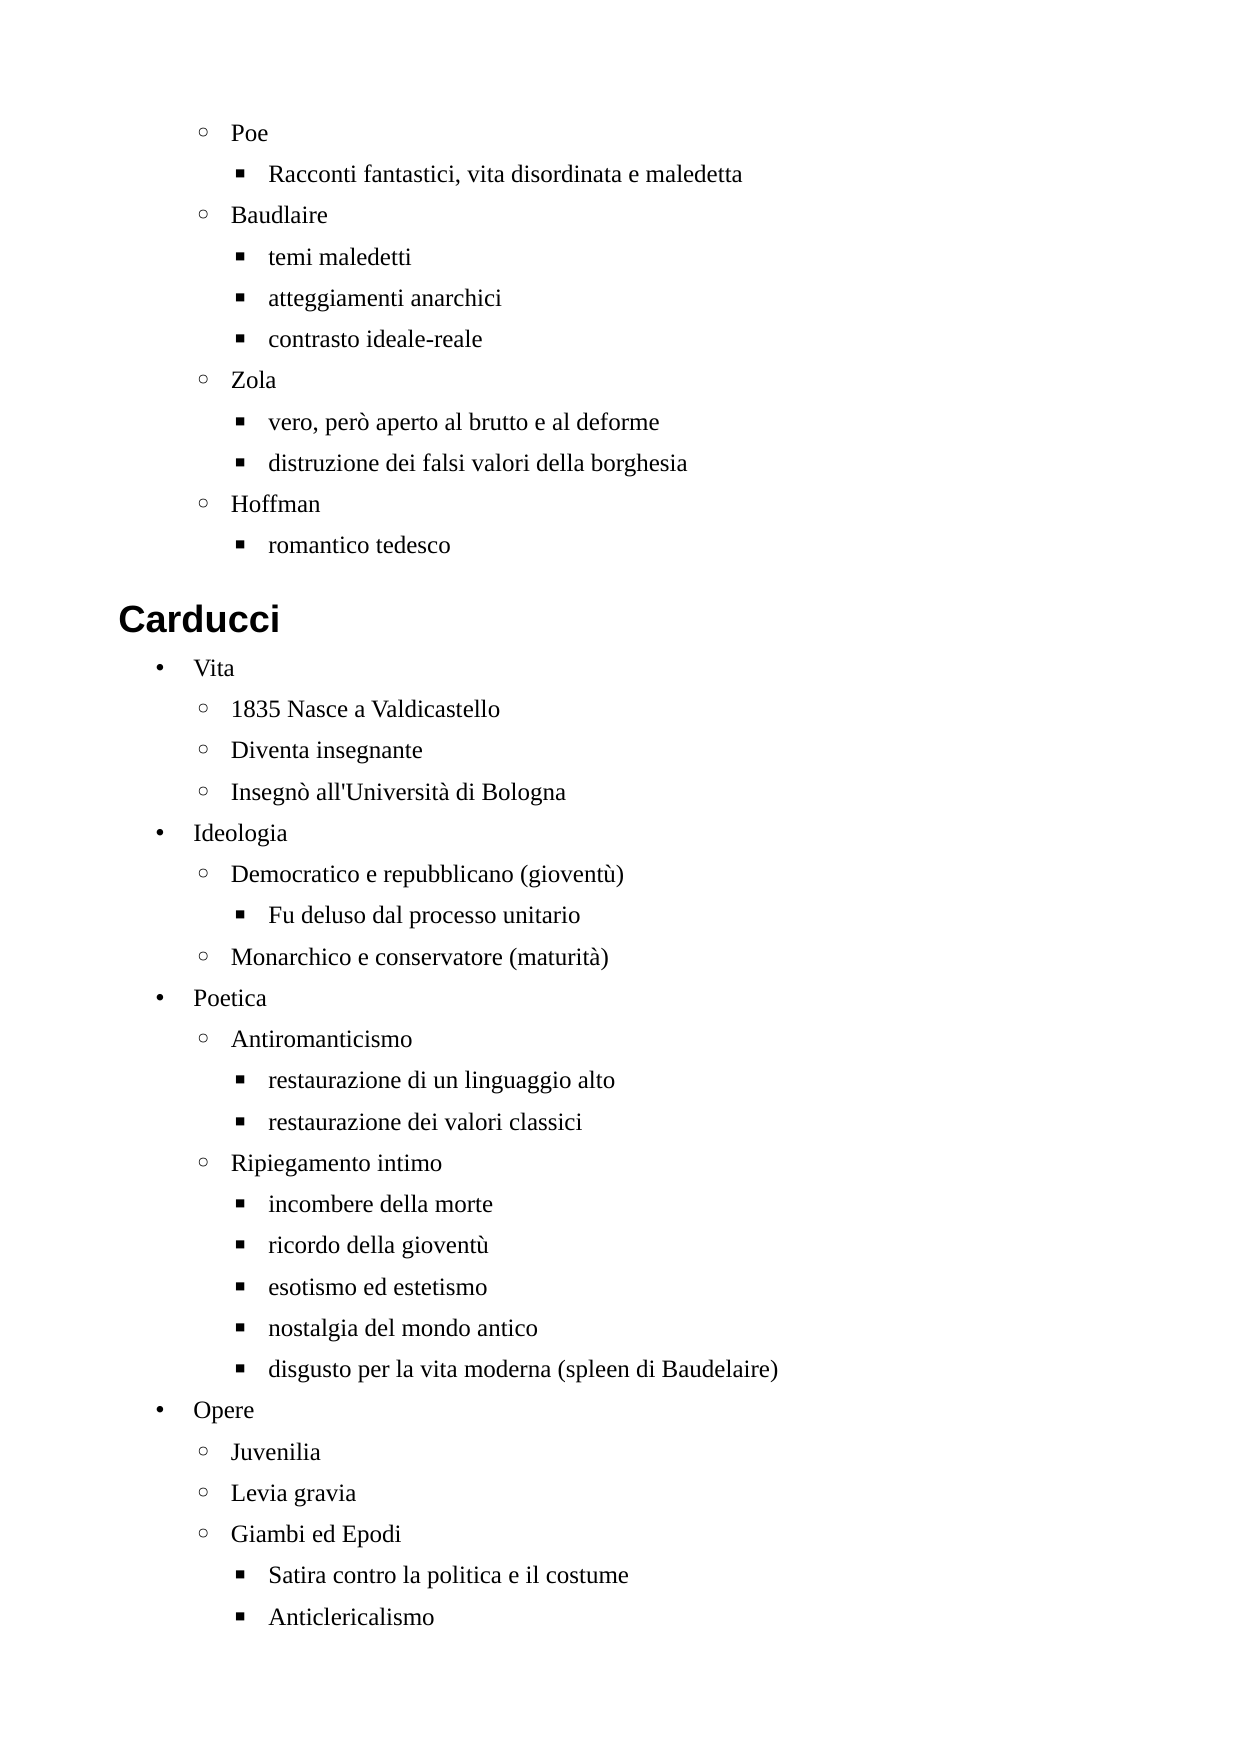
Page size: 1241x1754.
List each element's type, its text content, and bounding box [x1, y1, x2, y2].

list Diventa insegnante [193, 736, 1122, 764]
list Anticlericalismo [231, 1602, 1122, 1631]
list distruzione dei falsi valori della borghesia [231, 448, 1122, 477]
list Racconti fantastici, vita disordinata e maledetta [231, 159, 1122, 188]
list vero, però aperto al brutto e al deforme [231, 407, 1122, 436]
list Ideologia [156, 818, 1122, 847]
list Juvenilia [193, 1437, 1122, 1466]
list restaurazione di un linguaggio alto [231, 1066, 1122, 1094]
list romantico tedesco [231, 531, 1122, 559]
list temi maledetti [231, 242, 1122, 271]
list Poe [193, 118, 1122, 147]
list Ripiegamento intimo [193, 1148, 1122, 1177]
list disgusto per la vita moderna (spleen di Baudelaire) [231, 1354, 1122, 1383]
list restaurazione dei valori classici [231, 1107, 1122, 1136]
list 1835 Nasce a Valdicastello [193, 694, 1122, 723]
list Democratico e repubblicano (gioventù) [193, 859, 1122, 888]
list nostalgia del mondo antico [231, 1313, 1122, 1342]
list Insegnò all'Università di Bologna [193, 777, 1122, 806]
list Giambi ed Epodi [193, 1519, 1122, 1548]
subtitle Carducci [118, 597, 1122, 641]
list atteggiamenti anarchici [231, 283, 1122, 312]
list Poetica [156, 983, 1122, 1012]
list Vita [156, 653, 1122, 682]
list contrasto ideale-reale [231, 324, 1122, 353]
list Hoffman [193, 489, 1122, 518]
list Fu deluso dal processo unitario [231, 901, 1122, 929]
list Opere [156, 1396, 1122, 1424]
list esotismo ed estetismo [231, 1272, 1122, 1301]
list Monarchico e conservatore (maturità) [193, 942, 1122, 971]
list Baudlaire [193, 201, 1122, 229]
list Satira contro la politica e il costume [231, 1561, 1122, 1589]
list incombere della morte [231, 1189, 1122, 1218]
list Levia gravia [193, 1478, 1122, 1507]
list Zola [193, 366, 1122, 394]
list Antiromanticismo [193, 1024, 1122, 1053]
list ricordo della gioventù [231, 1231, 1122, 1259]
